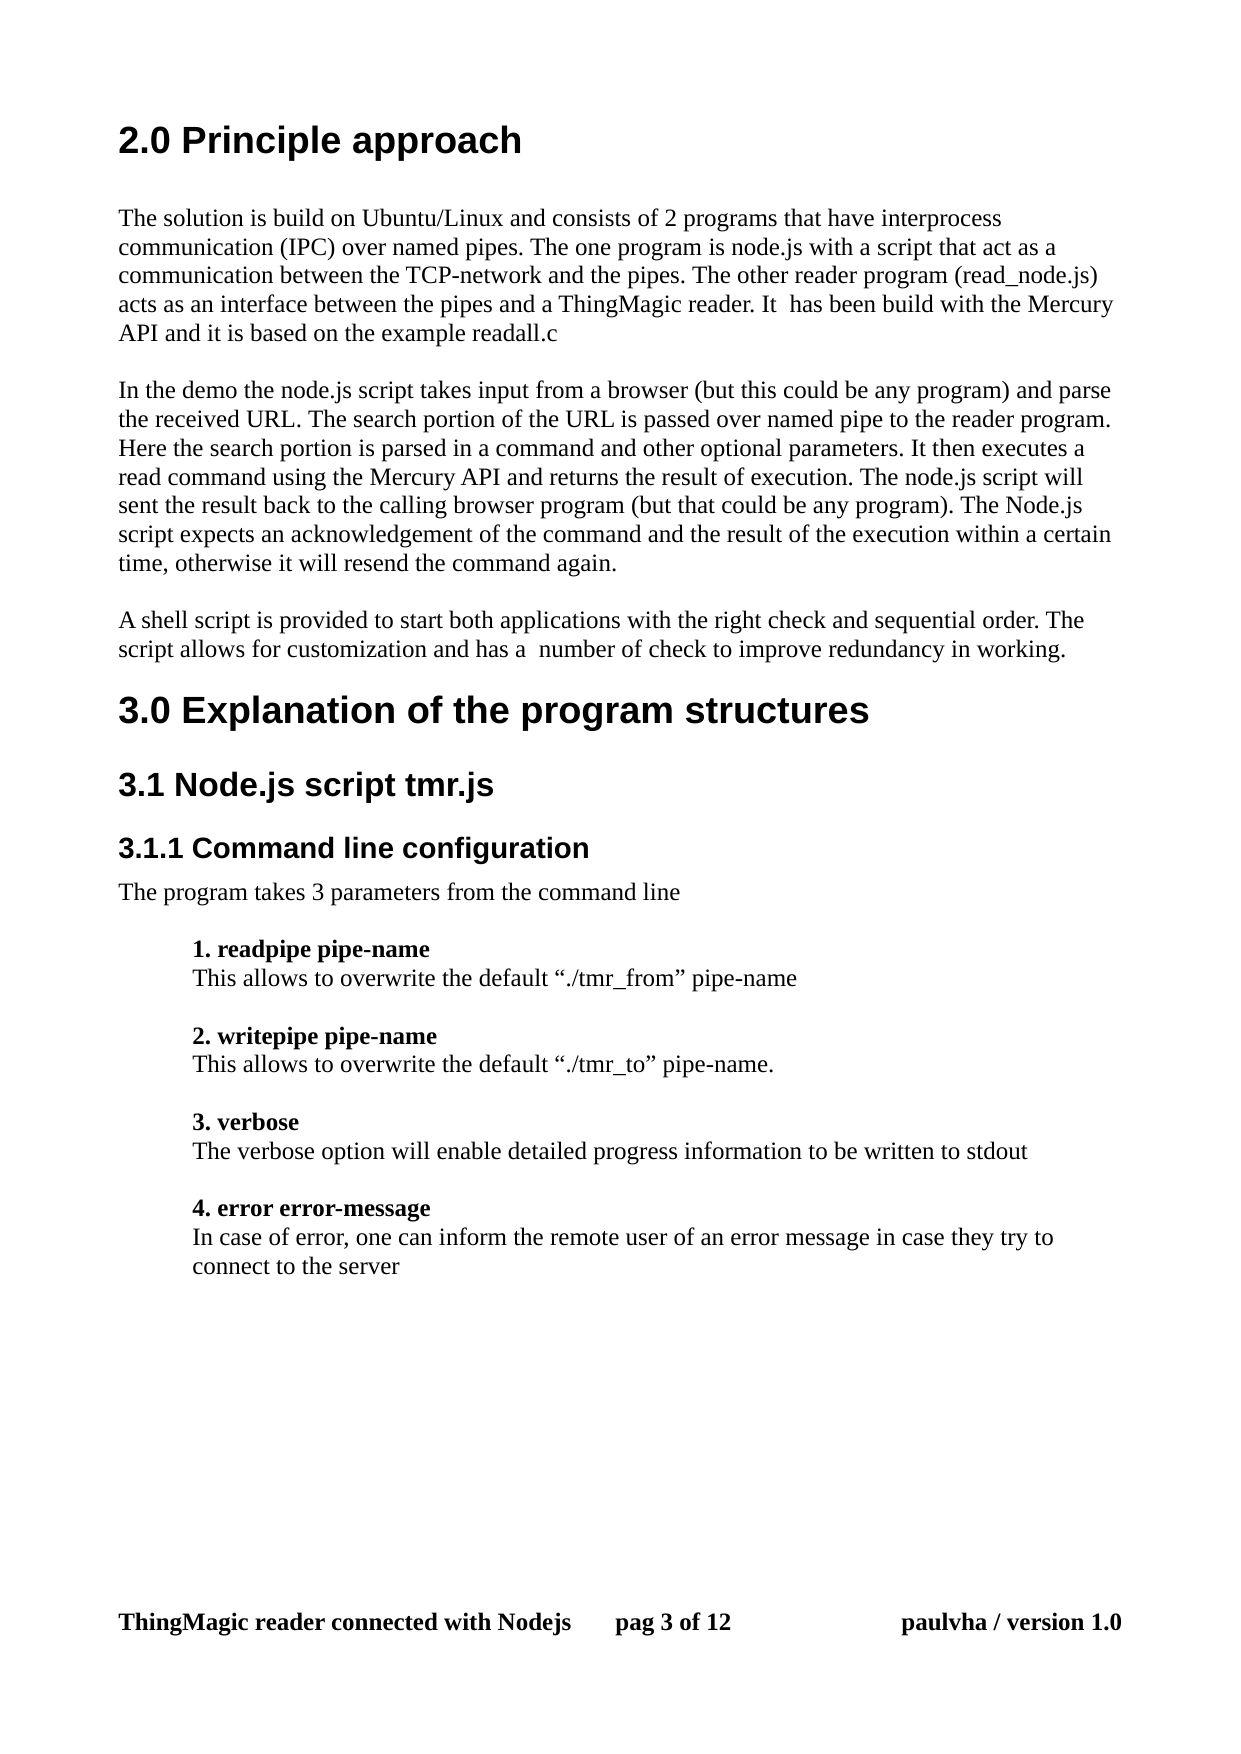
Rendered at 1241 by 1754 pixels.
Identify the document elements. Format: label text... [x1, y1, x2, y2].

text In the demo the node.js script takes input from a browser (but this could be any program) and parse the received URL. The search portion of the URL is passed over named pipe to the reader program. Here the search portion is parsed in a command and other optional parameters. It then executes a read command using the Mercury API and returns the result of execution. The node.js script will sent the result back to the calling browser program (but that could be any program). The Node.js script expects an acknowledgement of the command and the result of the execution within a certain time, otherwise it will resend the command again. [118, 376, 1122, 577]
subtitle 3.1.1 Command line configuration [118, 831, 1122, 864]
subtitle 3.0 Explanation of the program structures [118, 688, 1122, 732]
text 3. verbose [192, 1107, 1122, 1136]
text This allows to overwrite the default “./tmr_to” pipe-name. [192, 1049, 1122, 1078]
text A shell script is provided to start both applications with the right check and sequential order. The script allows for customization and has a number of check to improve redundancy in working. [118, 606, 1122, 663]
text 4. error error-message [192, 1193, 1122, 1222]
text The solution is build on Ubuntu/Linux and consists of 2 programs that have interprocess communication (IPC) over named pipes. The one program is node.js with a script that act as a communication between the TCP-network and the pipes. The other reader program (read_node.js) acts as an interface between the pipes and a ThingMagic reader. It has been build with the Mercury API and it is based on the example readall.c [118, 203, 1122, 347]
text In case of error, one can inform the remote user of an error message in case they try to connect to the server [192, 1222, 1122, 1279]
text This allows to overwrite the default “./tmr_from” pipe-name [192, 963, 1122, 992]
text 1. readpipe pipe-name [192, 934, 1122, 963]
text The program takes 3 parameters from the command line [118, 877, 1122, 906]
text 2. writepipe pipe-name [192, 1021, 1122, 1049]
text The verbose option will enable detailed progress information to be written to stdout [192, 1136, 1122, 1164]
subtitle 3.1 Node.js script tmr.js [118, 765, 1122, 804]
subtitle 2.0 Principle approach [118, 118, 1122, 162]
